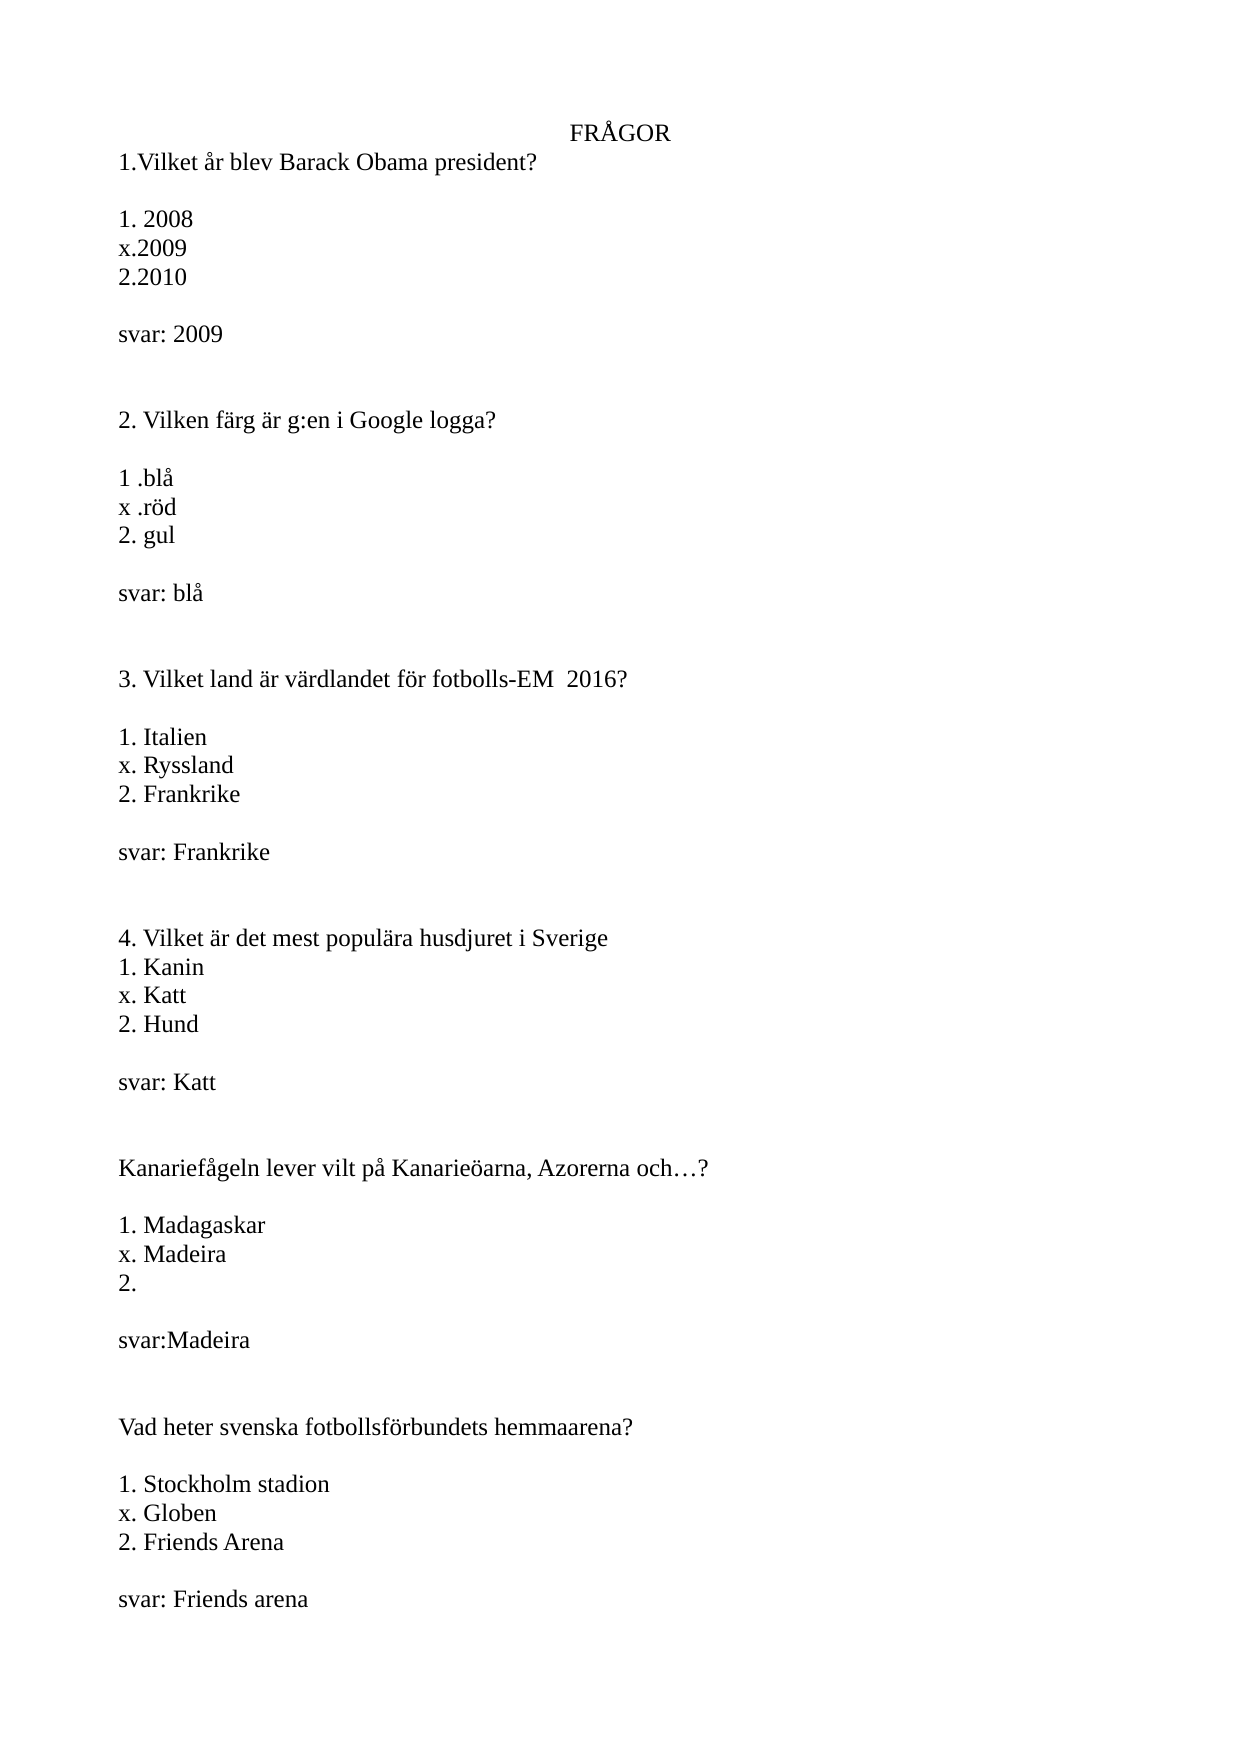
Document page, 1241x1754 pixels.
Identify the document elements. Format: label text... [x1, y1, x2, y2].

text x. Madeira [118, 1239, 1122, 1268]
text 1.Vilket år blev Barack Obama president? [118, 147, 1122, 176]
text svar: 2009 [118, 319, 1122, 348]
text svar:Madeira [118, 1326, 1122, 1354]
text x. Ryssland [118, 751, 1122, 779]
text 3. Vilket land är värdlandet för fotbolls-EM 2016? [118, 664, 1122, 693]
text svar: Friends arena [118, 1584, 1122, 1613]
text svar: Frankrike [118, 837, 1122, 866]
text 2. Frankrike [118, 779, 1122, 808]
text 1. 2008 [118, 204, 1122, 233]
text 1. Italien [118, 722, 1122, 751]
text svar: Katt [118, 1067, 1122, 1096]
text x. Katt [118, 981, 1122, 1009]
text 2.2010 [118, 262, 1122, 291]
text x .röd [118, 492, 1122, 521]
text 1 .blå [118, 463, 1122, 492]
text 1. Madagaskar [118, 1211, 1122, 1239]
text Vad heter svenska fotbollsförbundets hemmaarena? [118, 1412, 1122, 1441]
text x. Globen [118, 1498, 1122, 1527]
text 2. Hund [118, 1009, 1122, 1038]
text Kanariefågeln lever vilt på Kanarieöarna, Azorerna och…? [118, 1153, 1122, 1182]
text 2. [118, 1268, 1122, 1297]
text 4. Vilket är det mest populära husdjuret i Sverige [118, 923, 1122, 952]
text 2. gul [118, 521, 1122, 549]
text FRÅGOR [118, 118, 1122, 147]
text 1. Kanin [118, 952, 1122, 981]
text 2. Vilken färg är g:en i Google logga? [118, 406, 1122, 434]
text 1. Stockholm stadion [118, 1469, 1122, 1498]
text 2. Friends Arena [118, 1527, 1122, 1556]
text svar: blå [118, 578, 1122, 607]
text x.2009 [118, 233, 1122, 262]
